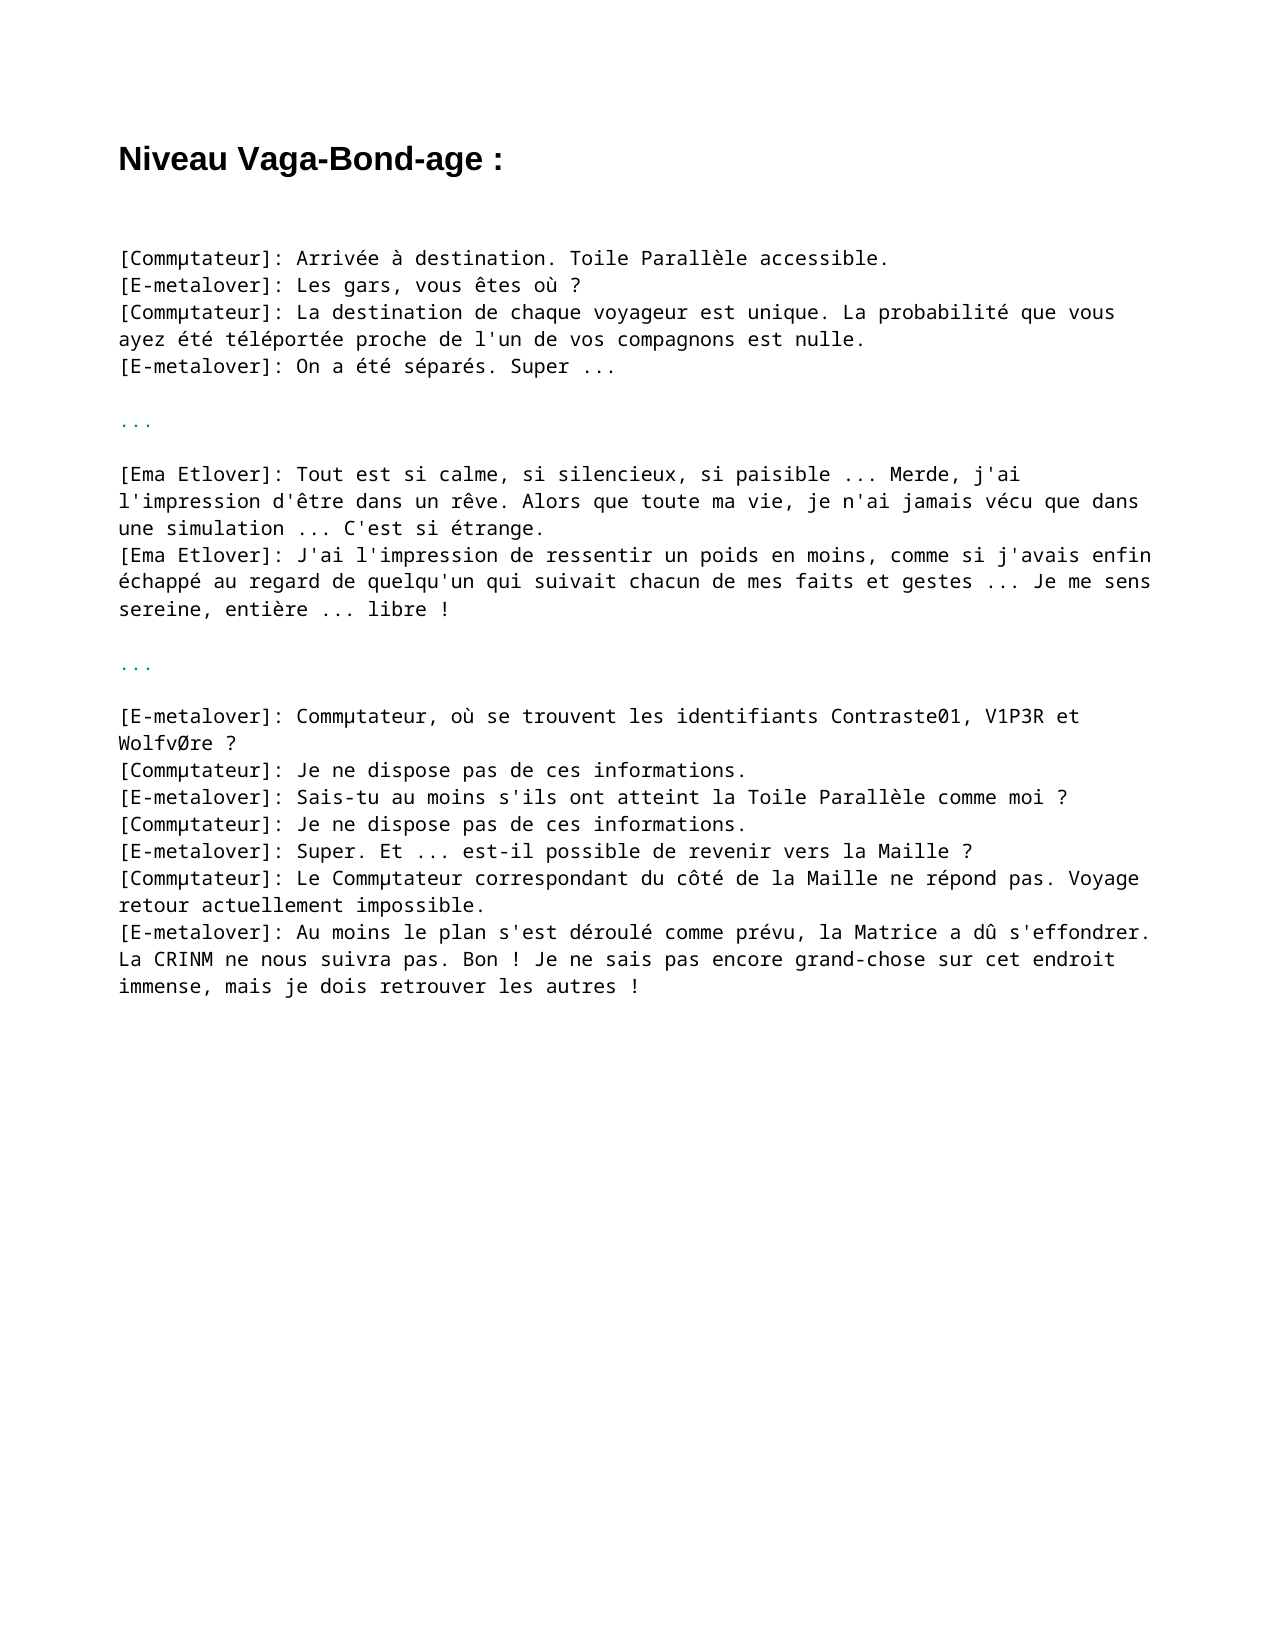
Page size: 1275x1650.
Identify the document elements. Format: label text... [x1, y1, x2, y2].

subtitle Niveau Vaga-Bond-age : [118, 139, 1157, 178]
text [Commµtateur]: La destination de chaque voyageur est unique. La probabilité que vous ayez été téléportée proche de l'un de vos compagnons est nulle. [118, 298, 1157, 352]
text [E-metalover]: Au moins le plan s'est déroulé comme prévu, la Matrice a dû s'effondrer. La CRINM ne nous suivra pas. Bon ! Je ne sais pas encore grand-chose sur cet endroit immense, mais je dois retrouver les autres ! [118, 918, 1157, 999]
text ... [118, 406, 1157, 433]
text ... [118, 649, 1157, 676]
text [E-metalover]: Commµtateur, où se trouvent les identifiants Contraste01, V1P3R et WolfvØre ? [118, 703, 1157, 757]
text [E-metalover]: Sais-tu au moins s'ils ont atteint la Toile Parallèle comme moi ? [118, 784, 1157, 811]
text [E-metalover]: On a été séparés. Super ... [118, 352, 1157, 379]
text [Commµtateur]: Je ne dispose pas de ces informations. [118, 811, 1157, 838]
text [E-metalover]: Super. Et ... est-il possible de revenir vers la Maille ? [118, 838, 1157, 864]
text [Ema Etlover]: J'ai l'impression de ressentir un poids en moins, comme si j'avais enfin échappé au regard de quelqu'un qui suivait chacun de mes faits et gestes ... Je me sens sereine, entière ... libre ! [118, 541, 1157, 622]
text [Ema Etlover]: Tout est si calme, si silencieux, si paisible ... Merde, j'ai l'impression d'être dans un rêve. Alors que toute ma vie, je n'ai jamais vécu que dans une simulation ... C'est si étrange. [118, 460, 1157, 541]
text [Commµtateur]: Arrivée à destination. Toile Parallèle accessible. [118, 244, 1157, 271]
text [Commµtateur]: Je ne dispose pas de ces informations. [118, 757, 1157, 784]
text [E-metalover]: Les gars, vous êtes où ? [118, 271, 1157, 298]
text [Commµtateur]: Le Commµtateur correspondant du côté de la Maille ne répond pas. Voyage retour actuellement impossible. [118, 864, 1157, 918]
